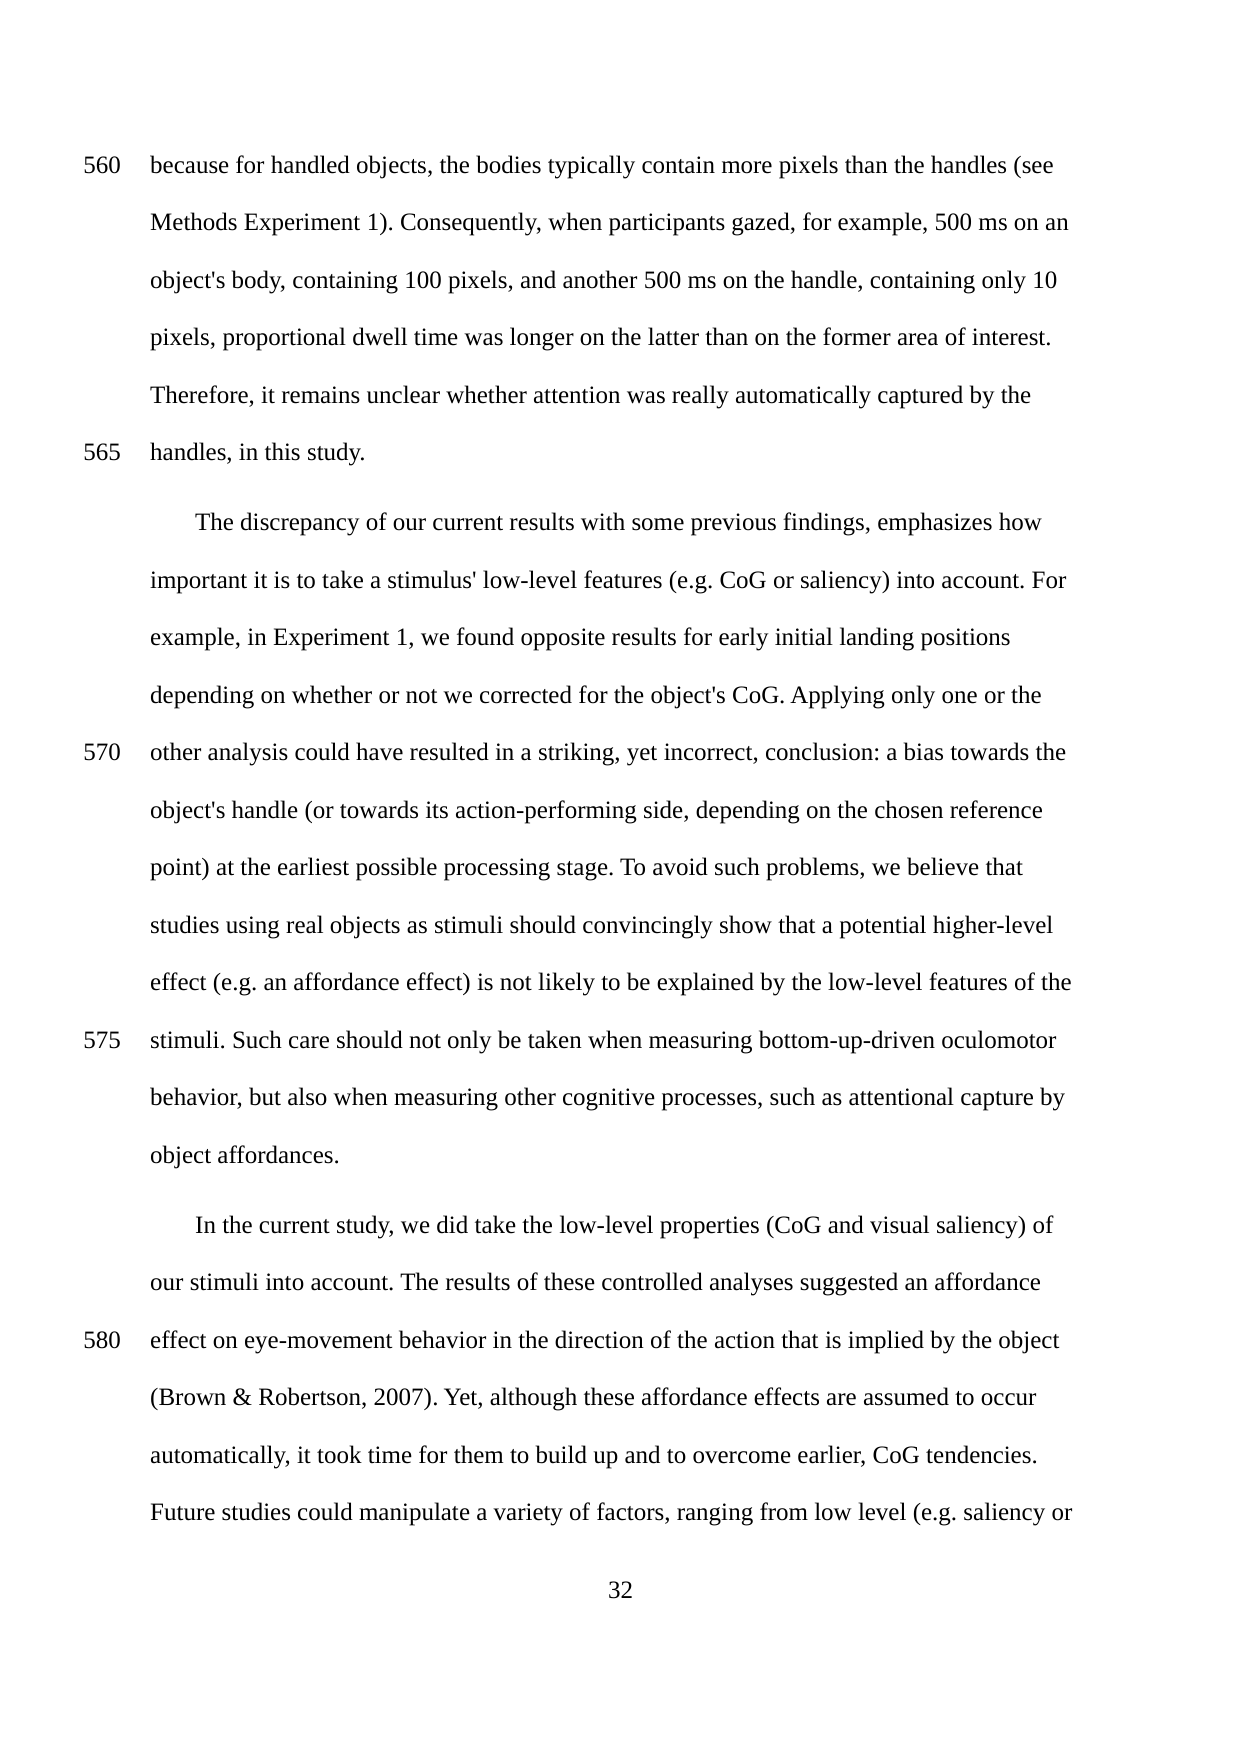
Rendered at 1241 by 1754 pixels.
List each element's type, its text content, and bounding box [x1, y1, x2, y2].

text because for handled objects, the bodies typically contain more pixels than the handles (see Methods Experiment 1). Consequently, when participants gazed, for example, 500 ms on an object's body, containing 100 pixels, and another 500 ms on the handle, containing only 10 pixels, proportional dwell time was longer on the latter than on the former area of interest. Therefore, it remains unclear whether attention was really automatically captured by the handles, in this study. [150, 150, 1091, 466]
text In the current study, we did take the low-level properties (CoG and visual saliency) of our stimuli into account. The results of these controlled analyses suggested an affordance effect on eye-movement behavior in the direction of the action that is implied by the object (Brown & Robertson, 2007). Yet, although these affordance effects are assumed to occur automatically, it took time for them to build up and to overcome earlier, CoG tendencies. Future studies could manipulate a variety of factors, ranging from low level (e.g. saliency or [150, 1210, 1091, 1526]
text The discrepancy of our current results with some previous findings, emphasizes how important it is to take a stimulus' low-level features (e.g. CoG or saliency) into account. For example, in Experiment 1, we found opposite results for early initial landing positions depending on whether or not we corrected for the object's CoG. Applying only one or the other analysis could have resulted in a striking, yet incorrect, conclusion: a bias towards the object's handle (or towards its action-performing side, depending on the chosen reference point) at the earliest possible processing stage. To avoid such problems, we believe that studies using real objects as stimuli should convincingly show that a potential higher-level effect (e.g. an affordance effect) is not likely to be explained by the low-level features of the stimuli. Such care should not only be taken when measuring bottom-up-driven oculomotor behavior, but also when measuring other cognitive processes, such as attentional capture by object affordances. [150, 507, 1091, 1169]
